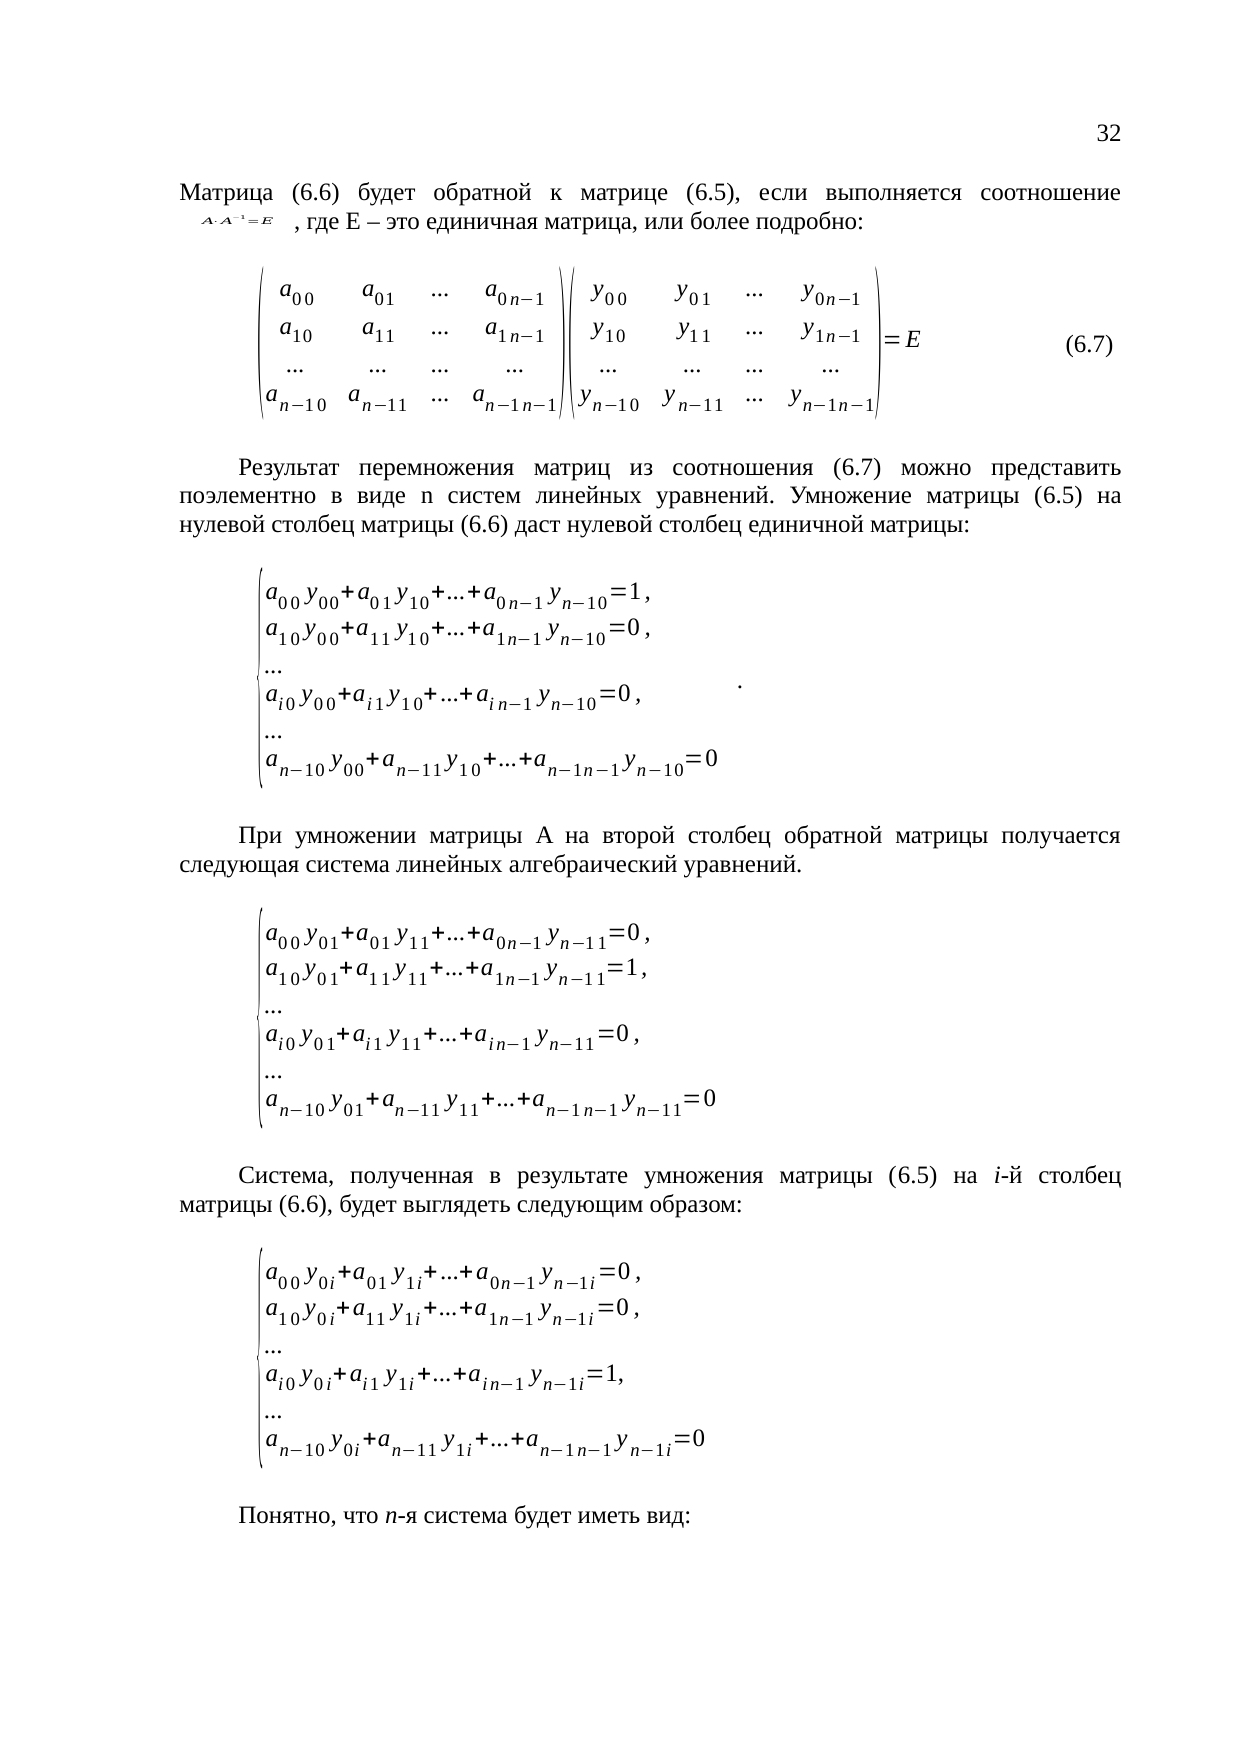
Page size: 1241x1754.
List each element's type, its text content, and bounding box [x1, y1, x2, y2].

text . [179, 567, 1121, 791]
text Система, полученная в результате умножения матрицы (6.5) на i-й столбец матрицы (6.6), будет выглядеть следующим образом: [179, 1160, 1121, 1218]
text Результат перемножения матриц из соотношения (6.7) можно представить поэлементно в виде n систем линейных уравнений. Умножение матрицы (6.5) на нулевой столбец матрицы (6.6) даст нулевой столбец единичной матрицы: [179, 452, 1121, 538]
text При умножении матрицы A на второй столбец обратной матрицы получается следующая система линейных алгебраический уравнений. [179, 820, 1121, 878]
text (6.7) [179, 265, 1121, 422]
text Матрица (6.6) будет обратной к матрице (6.5), если выполняется соотношение, где Е – это единичная матрица, или более подробно: [179, 177, 1121, 236]
text Понятно, что n-я система будет иметь вид: [179, 1500, 1121, 1529]
